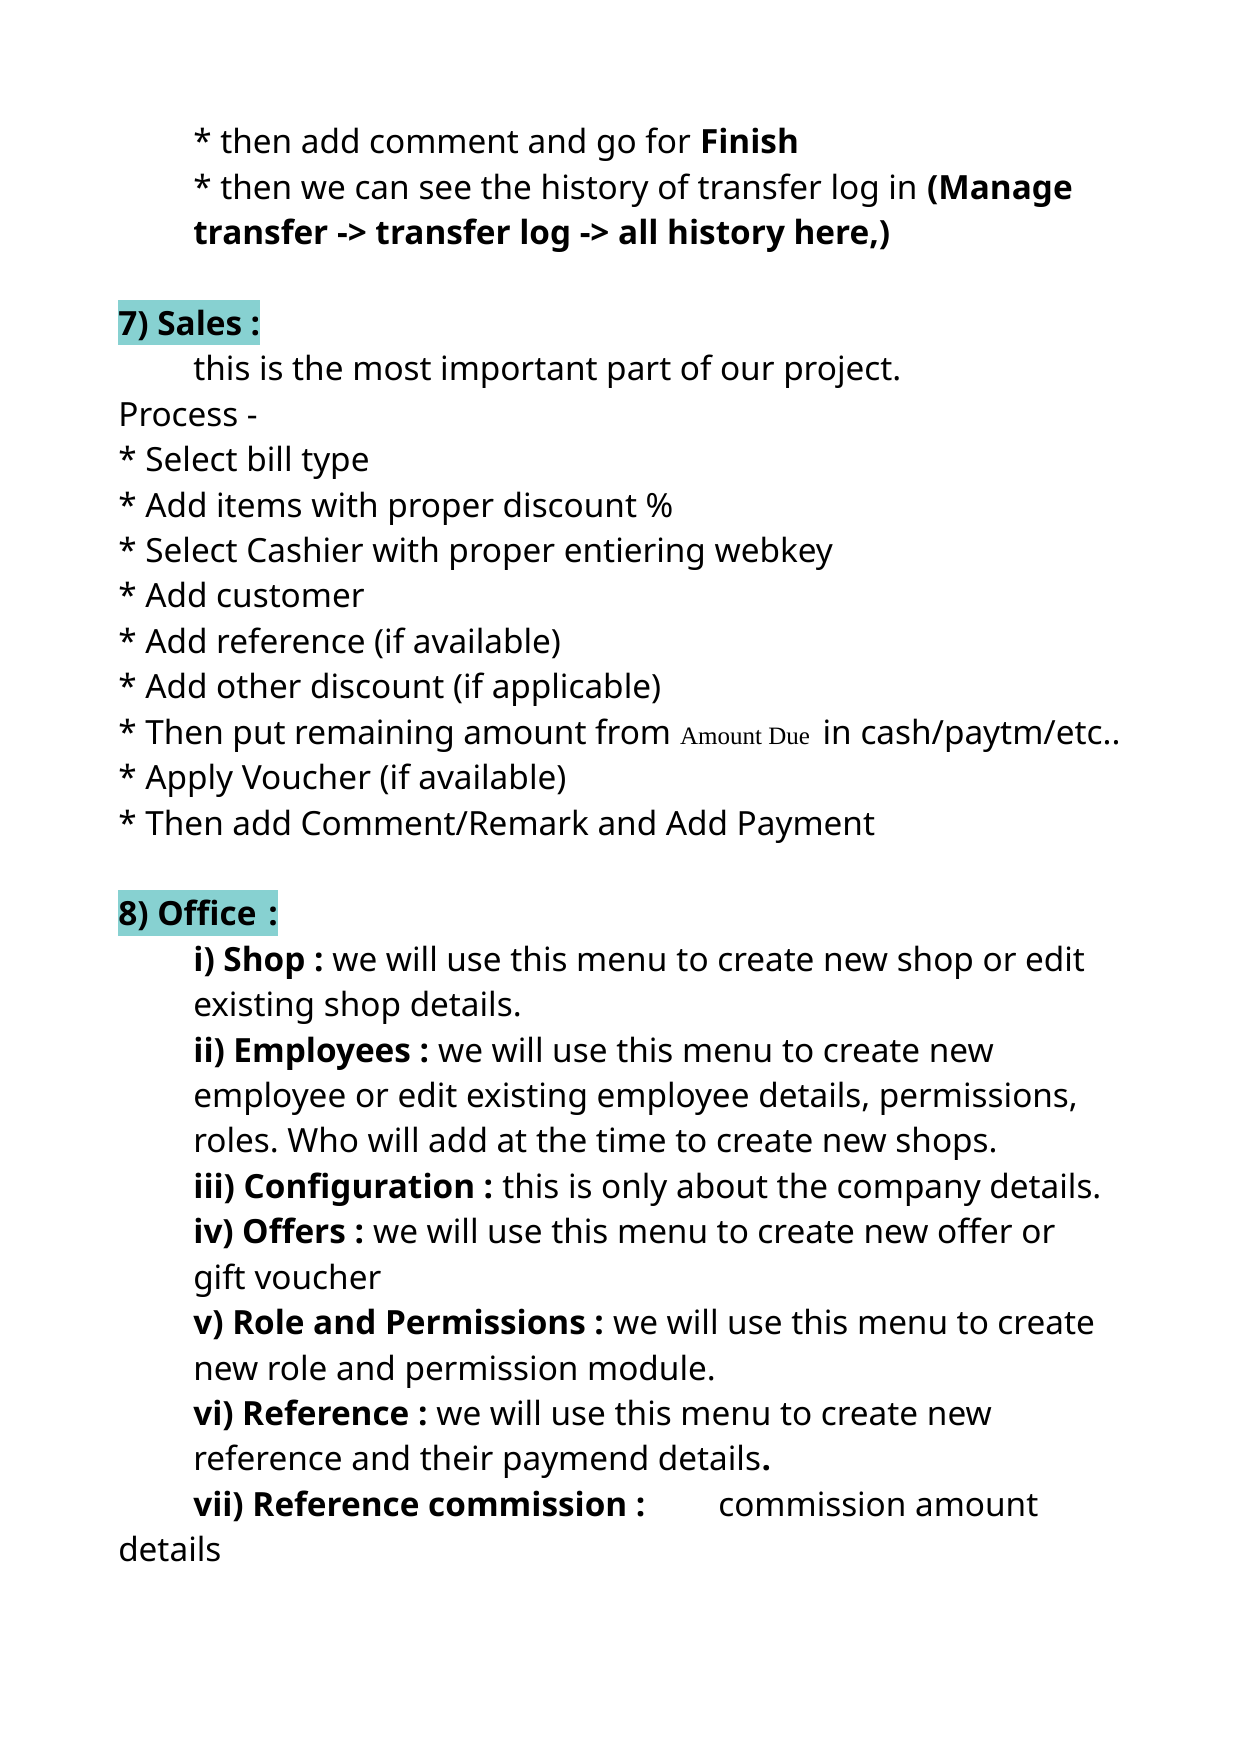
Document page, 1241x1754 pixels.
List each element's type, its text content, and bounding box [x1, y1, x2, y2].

text 7) Sales : [118, 300, 1122, 345]
text * Select Cashier with proper entiering webkey [118, 527, 1122, 572]
text vi) Reference : we will use this menu to create new reference and their paymend details. [118, 1390, 1122, 1481]
text * Add other discount (if applicable) [118, 663, 1122, 708]
text iii) Configuration : this is only about the company details. [118, 1163, 1122, 1208]
text this is the most important part of our project. [118, 345, 1122, 391]
text v) Role and Permissions : we will use this menu to create new role and permission module. [118, 1299, 1122, 1390]
text 8) Office : [118, 890, 1122, 936]
text iv) Offers : we will use this menu to create new offer or gift voucher [118, 1208, 1122, 1299]
text vii) Reference commission : commission amount details [118, 1481, 1122, 1571]
text * Add reference (if available) [118, 618, 1122, 663]
text i) Shop : we will use this menu to create new shop or edit existing shop details. [118, 936, 1122, 1026]
text * Then add Comment/Remark and Add Payment [118, 799, 1122, 845]
text ii) Employees : we will use this menu to create new employee or edit existing employee details, permissions, roles. Who will add at the time to create new shops. [118, 1026, 1122, 1163]
text * then add comment and go for Finish [118, 118, 1122, 163]
text * Apply Voucher (if available) [118, 754, 1122, 799]
text Process - [118, 391, 1122, 436]
text * Add items with proper discount % [118, 481, 1122, 527]
text * Then put remaining amount from Amount Due in cash/paytm/etc.. [118, 708, 1122, 754]
text * then we can see the history of transfer log in (Manage transfer -> transfer log -> all history here,) [118, 163, 1122, 254]
text * Select bill type [118, 436, 1122, 481]
text * Add customer [118, 572, 1122, 618]
